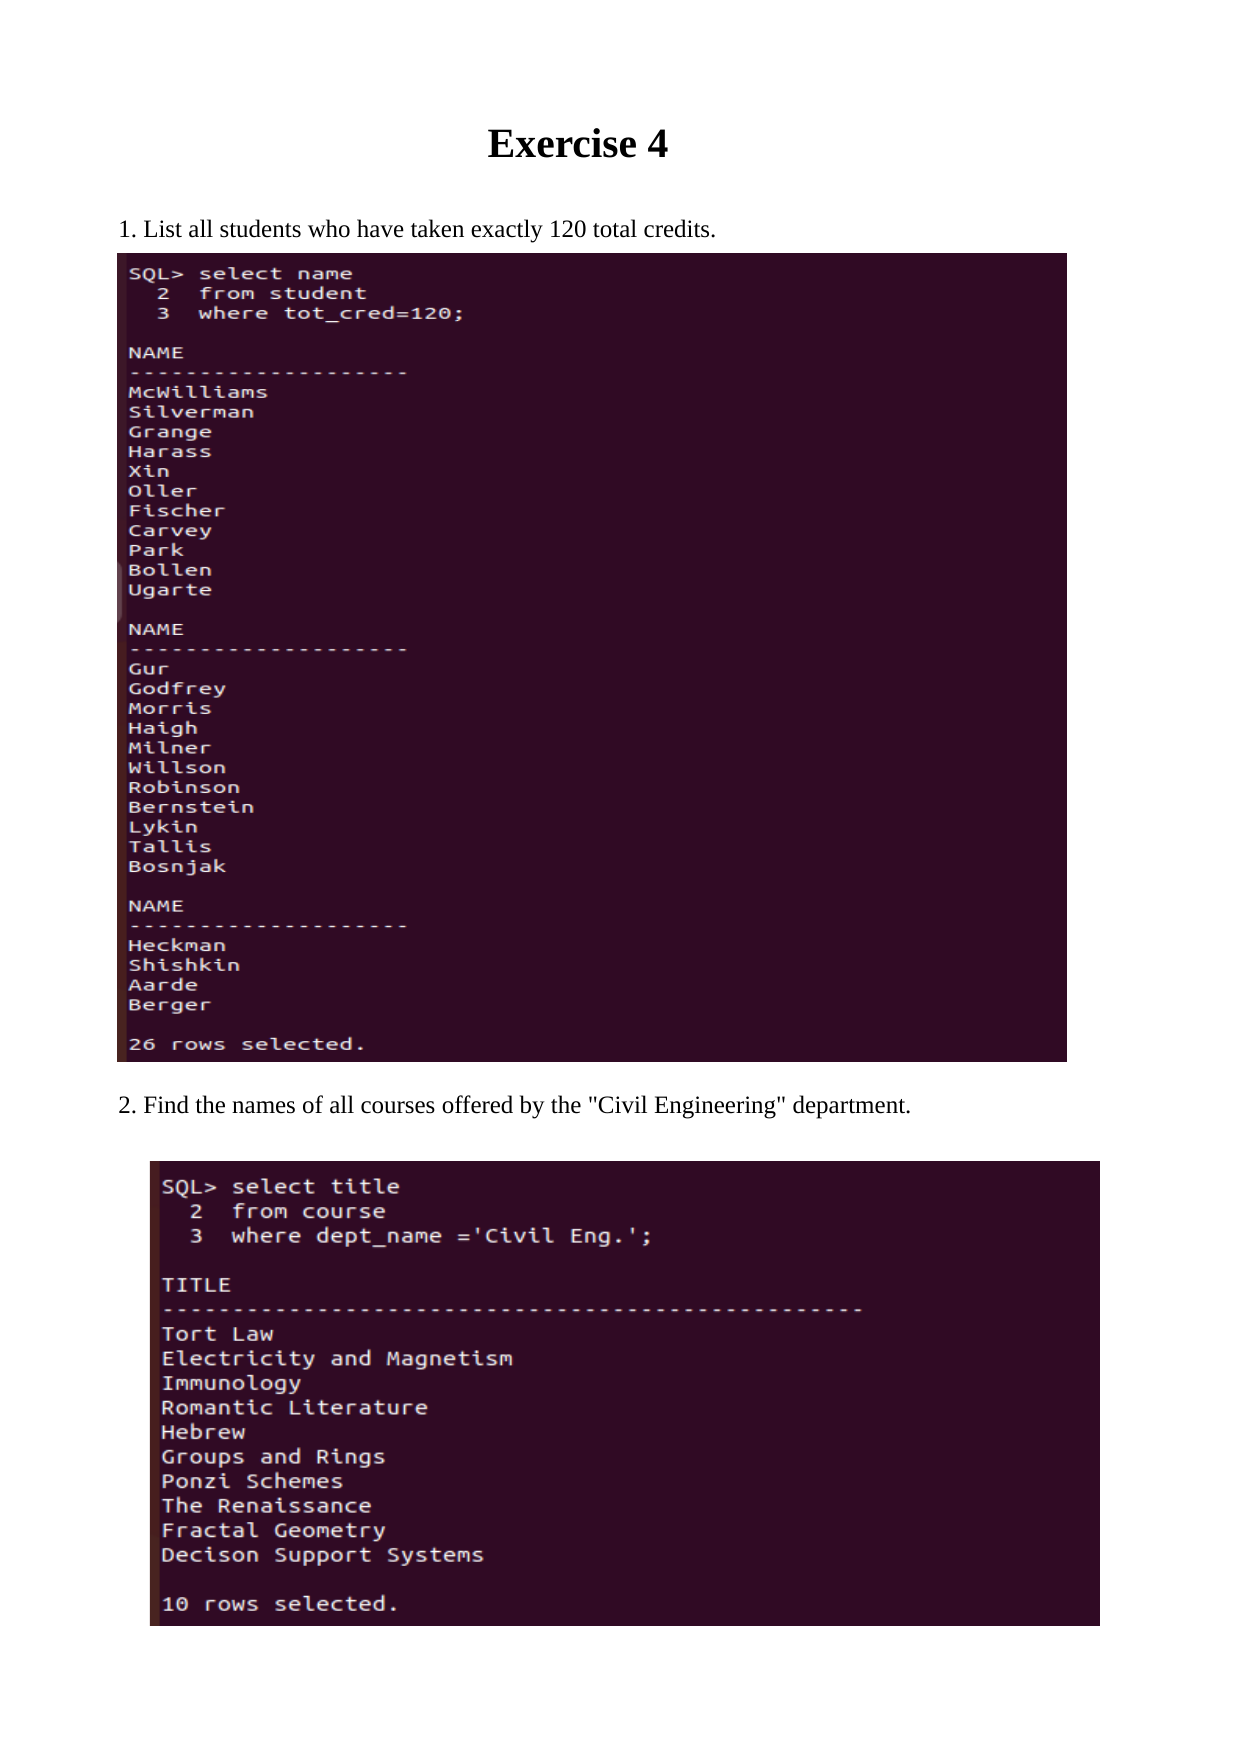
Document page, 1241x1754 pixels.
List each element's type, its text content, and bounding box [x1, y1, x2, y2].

text 2. Find the names of all courses offered by the "Civil Engineering" department. [118, 1090, 1122, 1119]
picture [117, 253, 1067, 1062]
text Exercise 4 [118, 118, 1122, 166]
text 1. List all students who have taken exactly 120 total credits. [118, 214, 1122, 243]
picture [149, 1161, 1100, 1626]
